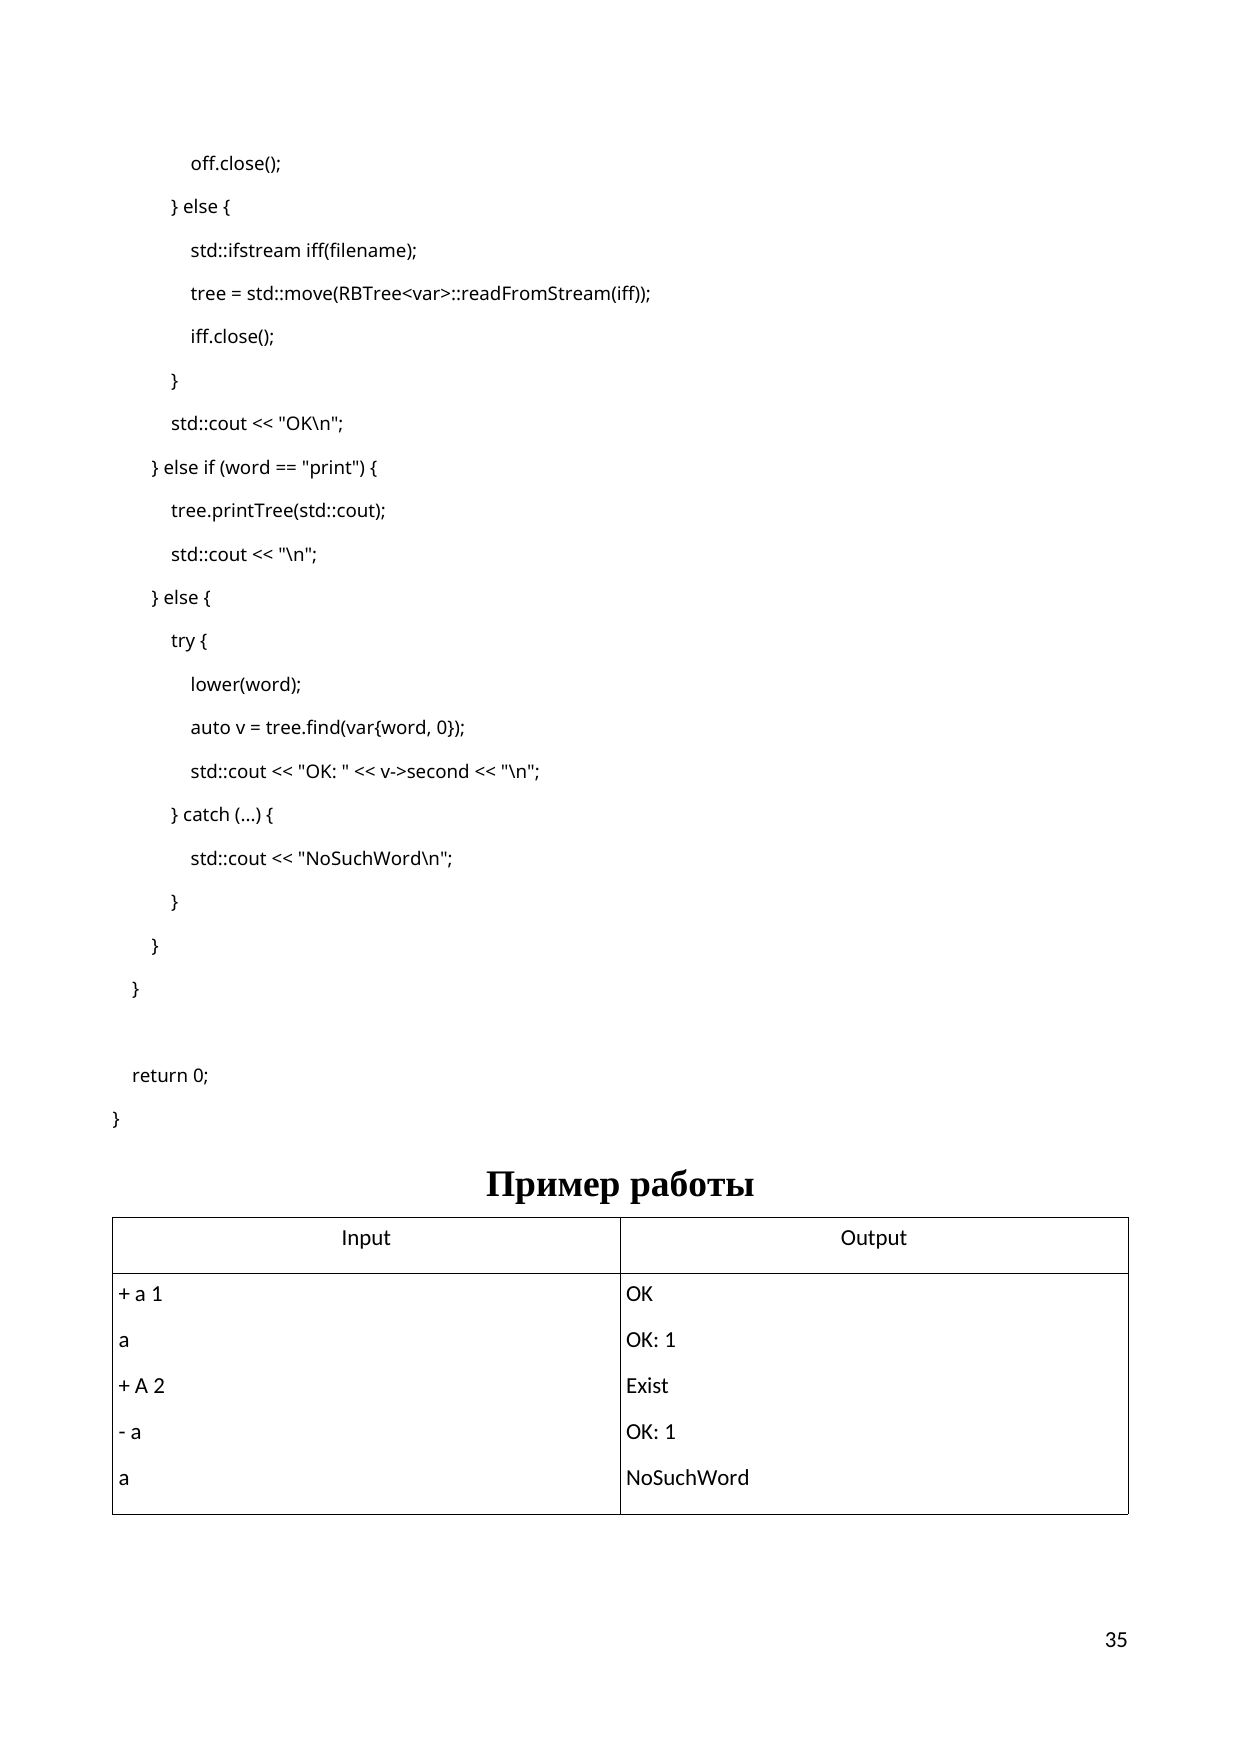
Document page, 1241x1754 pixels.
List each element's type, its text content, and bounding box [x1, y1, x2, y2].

text std::cout << "OK\n"; [112, 411, 1128, 436]
text tree.printTree(std::cout); [112, 497, 1128, 523]
text } else { [112, 193, 1128, 219]
text } [112, 888, 1128, 914]
text std::cout << "\n"; [112, 541, 1128, 566]
text auto v = tree.find(var{word, 0}); [112, 715, 1128, 740]
text std::ifstream iff(filename); [112, 237, 1128, 262]
text return 0; [112, 1062, 1128, 1088]
text } [112, 1106, 1128, 1131]
text off.close(); [112, 150, 1128, 176]
text } else if (word == "print") { [112, 454, 1128, 479]
text } [112, 367, 1128, 393]
text std::cout << "OK: " << v->second << "\n"; [112, 758, 1128, 784]
text } [112, 932, 1128, 957]
text tree = std::move(RBTree<var>::readFromStream(iff)); [112, 280, 1128, 306]
text } else { [112, 584, 1128, 610]
table_cell + a 1 a + A 2 - a a [113, 1274, 620, 1513]
text lower(word); [112, 671, 1128, 697]
table_header Input [113, 1218, 620, 1273]
text try { [112, 628, 1128, 653]
text iff.close(); [112, 324, 1128, 349]
text std::cout << "NoSuchWord\n"; [112, 845, 1128, 871]
table_header Output [621, 1218, 1128, 1273]
table_cell OK OK: 1 Exist OK: 1 NoSuchWord [621, 1274, 1128, 1513]
subtitle Пример работы [112, 1162, 1128, 1205]
text } [112, 975, 1128, 1001]
text } catch (...) { [112, 802, 1128, 827]
